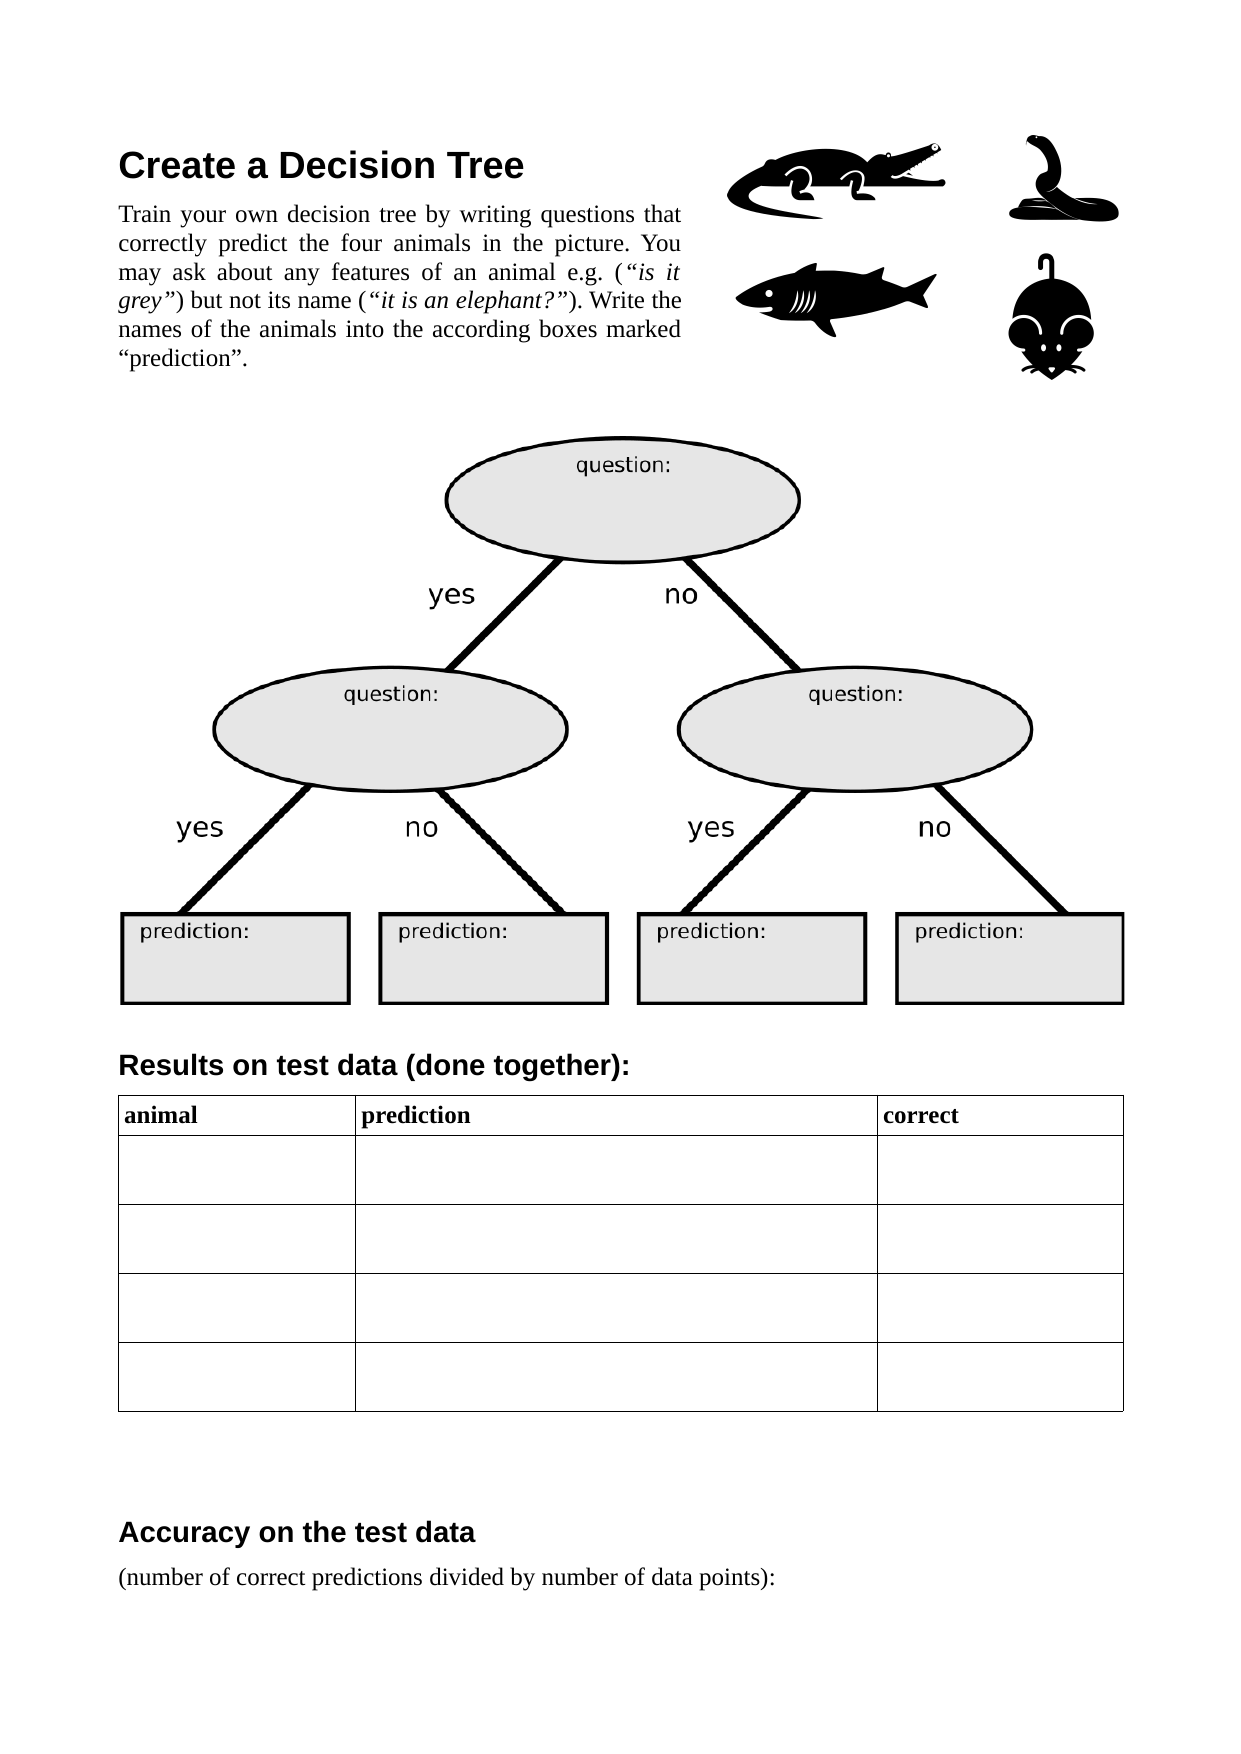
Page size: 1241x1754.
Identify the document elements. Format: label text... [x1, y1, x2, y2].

table_cell [119, 1274, 355, 1342]
table_header correct [878, 1096, 1123, 1135]
table_cell [878, 1205, 1123, 1273]
table_cell [356, 1343, 877, 1411]
picture [727, 135, 1119, 380]
table_cell [119, 1136, 355, 1204]
text (number of correct predictions divided by number of data points): [118, 1562, 1122, 1590]
table_header animal [119, 1096, 355, 1135]
picture [120, 436, 1125, 1005]
table_cell [356, 1136, 877, 1204]
subtitle Results on test data (done together): [118, 1048, 1122, 1082]
subtitle Accuracy on the test data [118, 1515, 1122, 1549]
table_cell [356, 1274, 877, 1342]
text Train your own decision tree by writing questions that correctly predict the four animals in the picture. You may ask about any features of an animal e.g. (“is it grey”) but not its name (“it is an elephant?”). Write the names of the animals into the according boxes marked “prediction”. [118, 199, 1122, 401]
table_header prediction [356, 1096, 877, 1135]
table_cell [878, 1136, 1123, 1204]
table_cell [119, 1205, 355, 1273]
table_cell [878, 1274, 1123, 1342]
table_cell [878, 1343, 1123, 1411]
table_cell [356, 1205, 877, 1273]
subtitle Create a Decision Tree [118, 143, 727, 187]
table_cell [119, 1343, 355, 1411]
